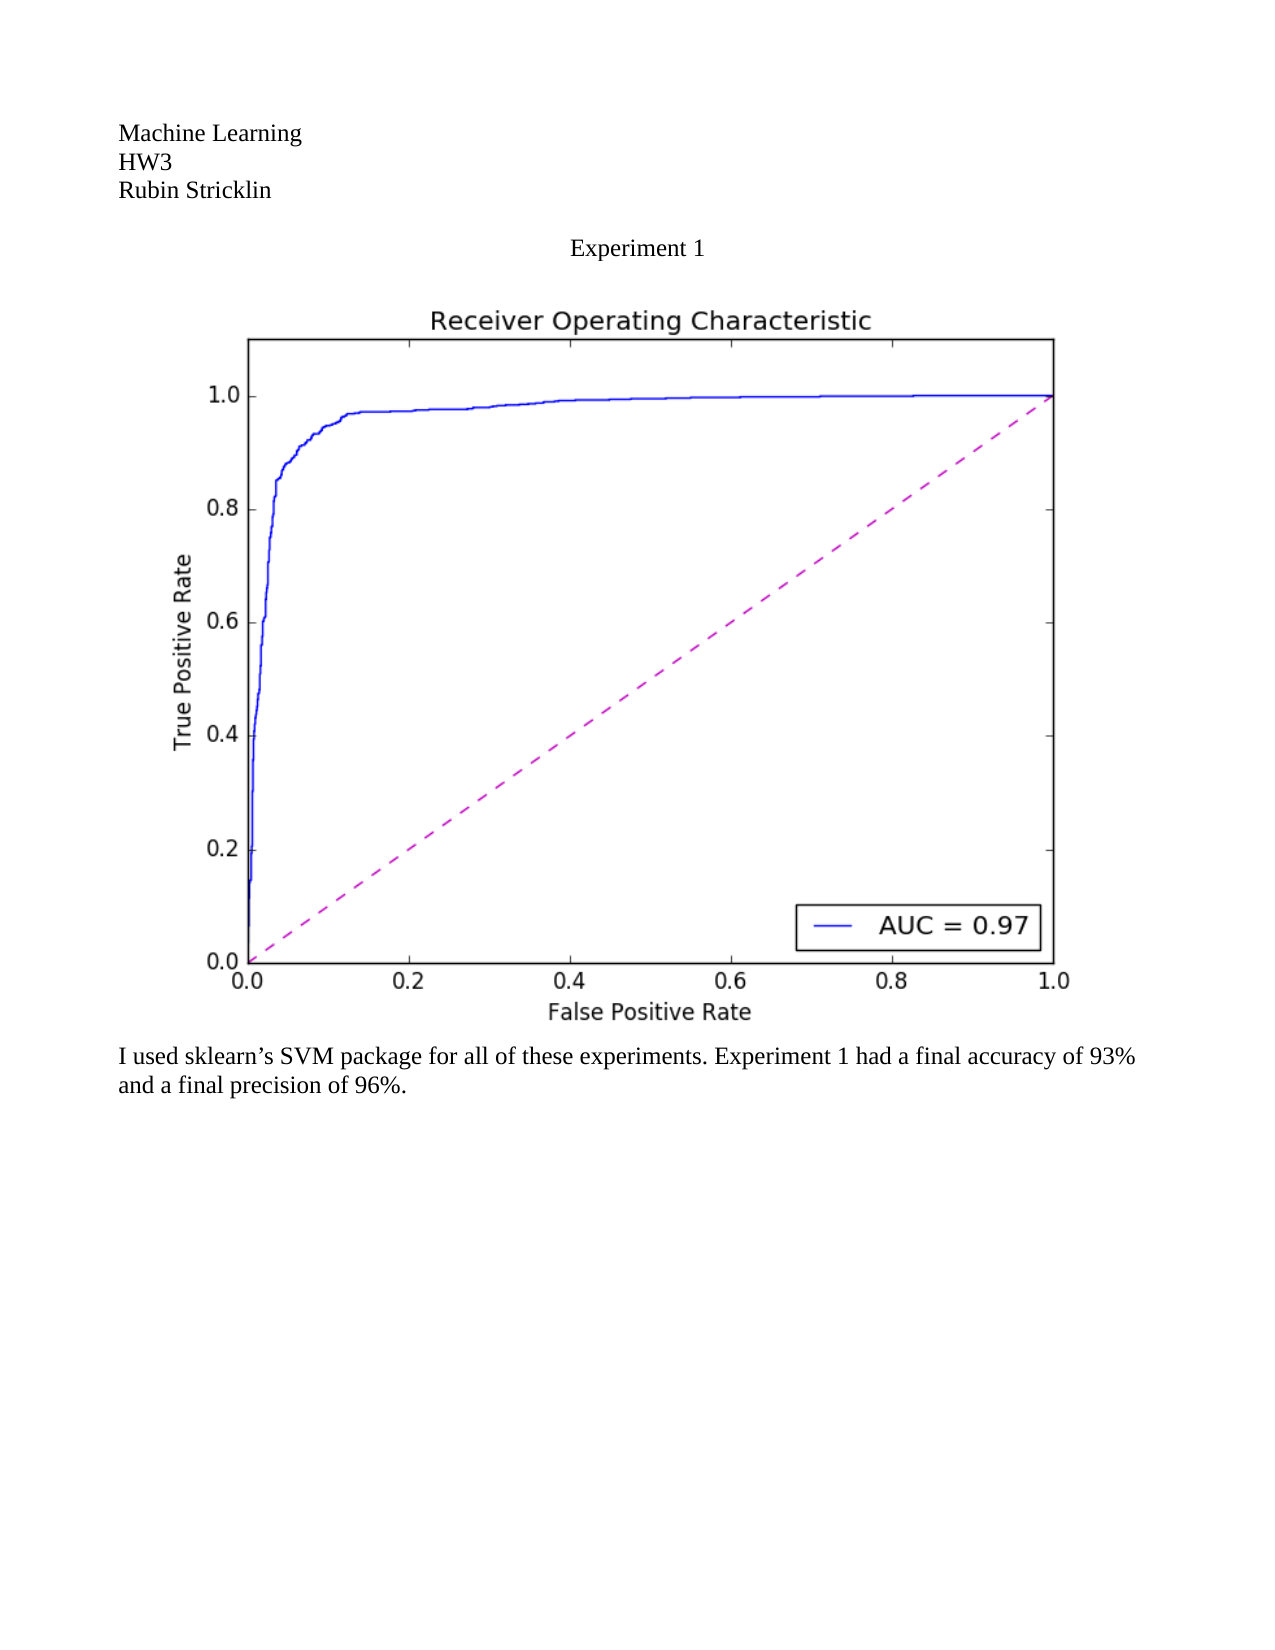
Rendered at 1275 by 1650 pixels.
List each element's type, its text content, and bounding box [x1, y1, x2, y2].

text HW3 [118, 147, 1157, 176]
text I used sklearn’s SVM package for all of these experiments. Experiment 1 had a final accuracy of 93% and a final precision of 96%. [118, 1041, 1157, 1098]
picture [118, 261, 1157, 1041]
text Rubin Stricklin [118, 176, 1157, 204]
text Machine Learning [118, 118, 1157, 147]
text Experiment 1 [118, 233, 1157, 261]
